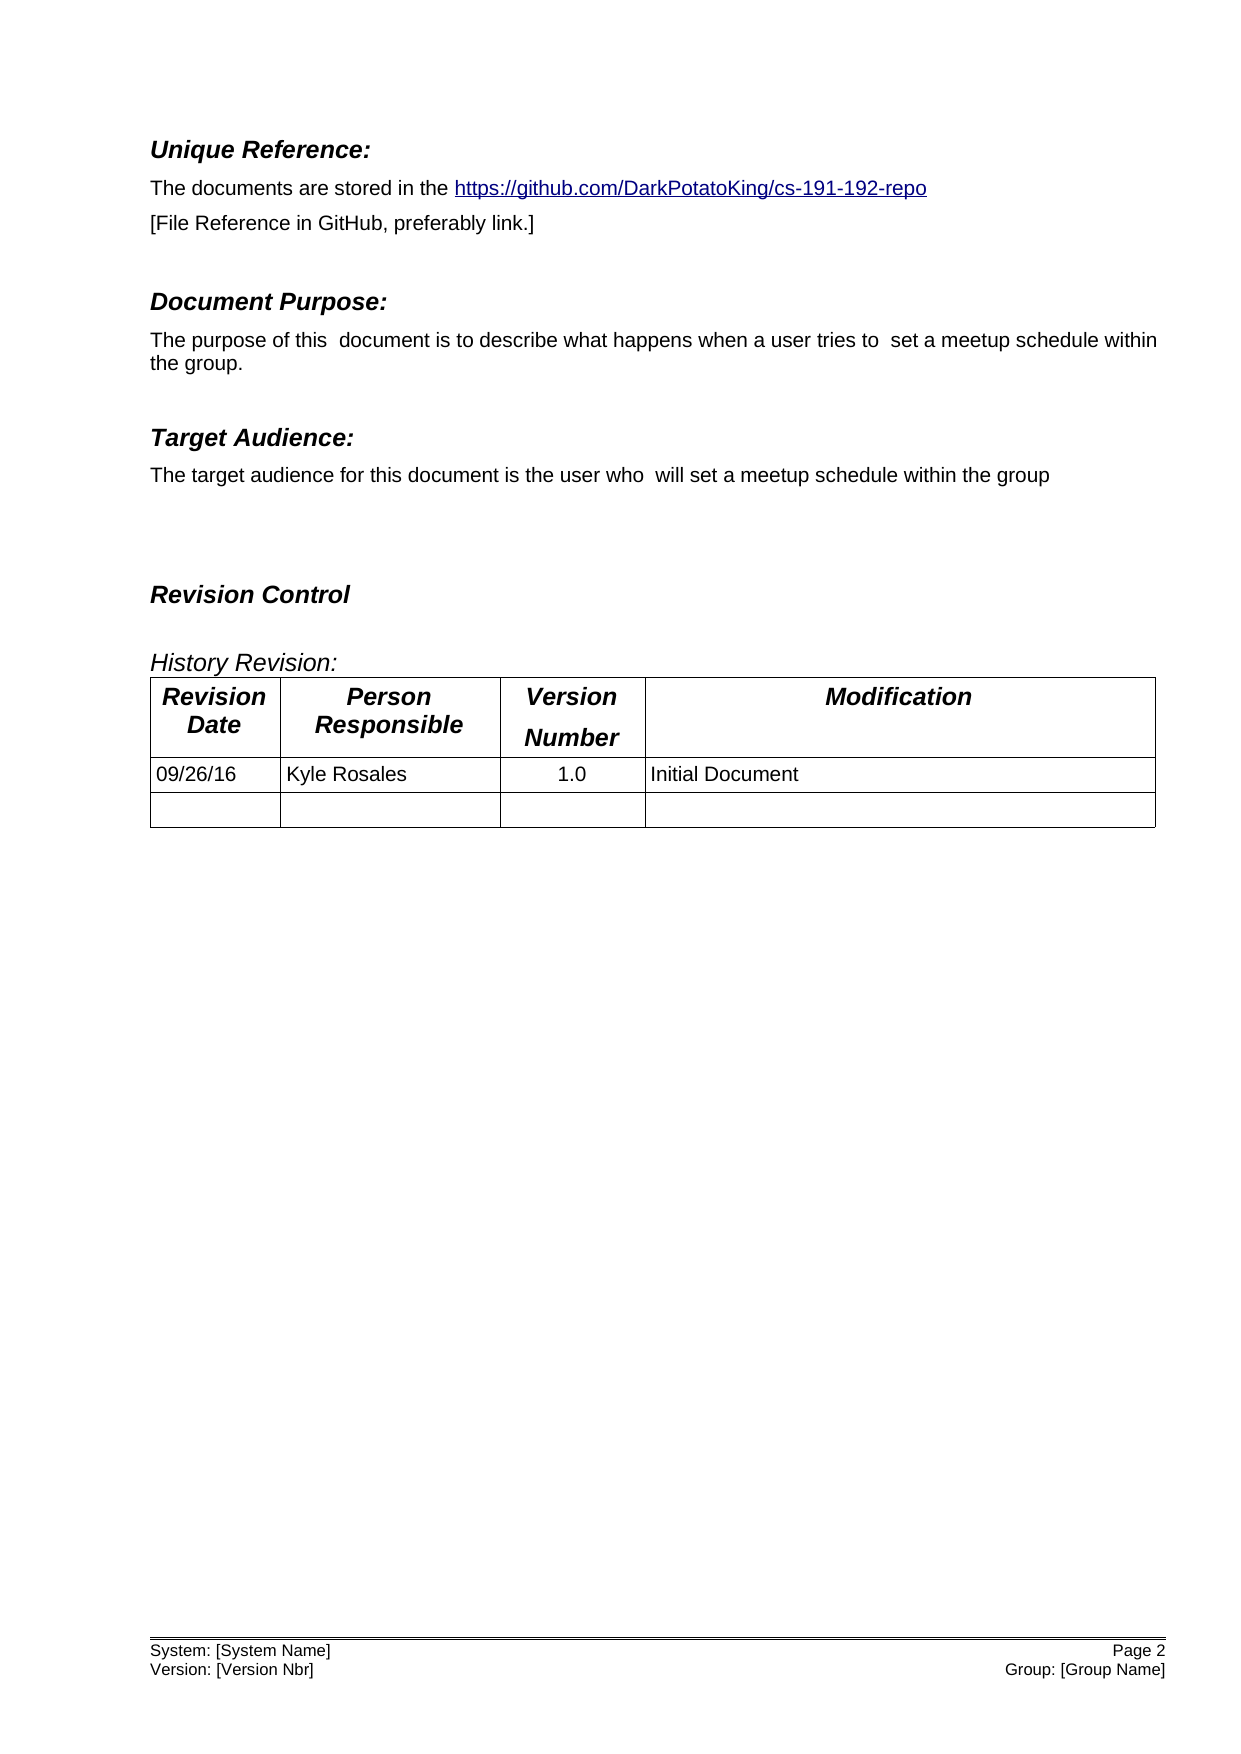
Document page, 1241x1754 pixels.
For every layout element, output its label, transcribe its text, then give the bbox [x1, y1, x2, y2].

table_cell [646, 793, 1155, 827]
table_cell [501, 793, 645, 827]
table_cell 09/26/16 [151, 758, 280, 792]
subtitle [File Reference in GitHub, preferably link.] [150, 212, 1166, 235]
table_cell Kyle Rosales [281, 758, 500, 792]
subtitle Revision Control [150, 581, 1166, 609]
table_header Revision Date [151, 678, 280, 757]
table_header Person Responsible [281, 678, 500, 757]
subtitle Target Audience: [150, 423, 1166, 451]
table_cell [281, 793, 500, 827]
subtitle The purpose of this document is to describe what happens when a user tries to set a meetup schedule within the group. [150, 329, 1166, 375]
table_header Modification [646, 678, 1155, 757]
subtitle Document Purpose: [150, 288, 1166, 316]
text History Revision: [150, 649, 1166, 677]
table_cell 1.0 [501, 758, 645, 792]
table_cell [151, 793, 280, 827]
table_cell Initial Document [646, 758, 1155, 792]
subtitle Unique Reference: [150, 136, 1166, 164]
subtitle The target audience for this document is the user who will set a meetup schedule within the group [150, 464, 1166, 487]
subtitle The documents are stored in the https://github.com/DarkPotatoKing/cs-191-192-repo [150, 176, 1166, 199]
table_header Version Number [501, 678, 645, 757]
